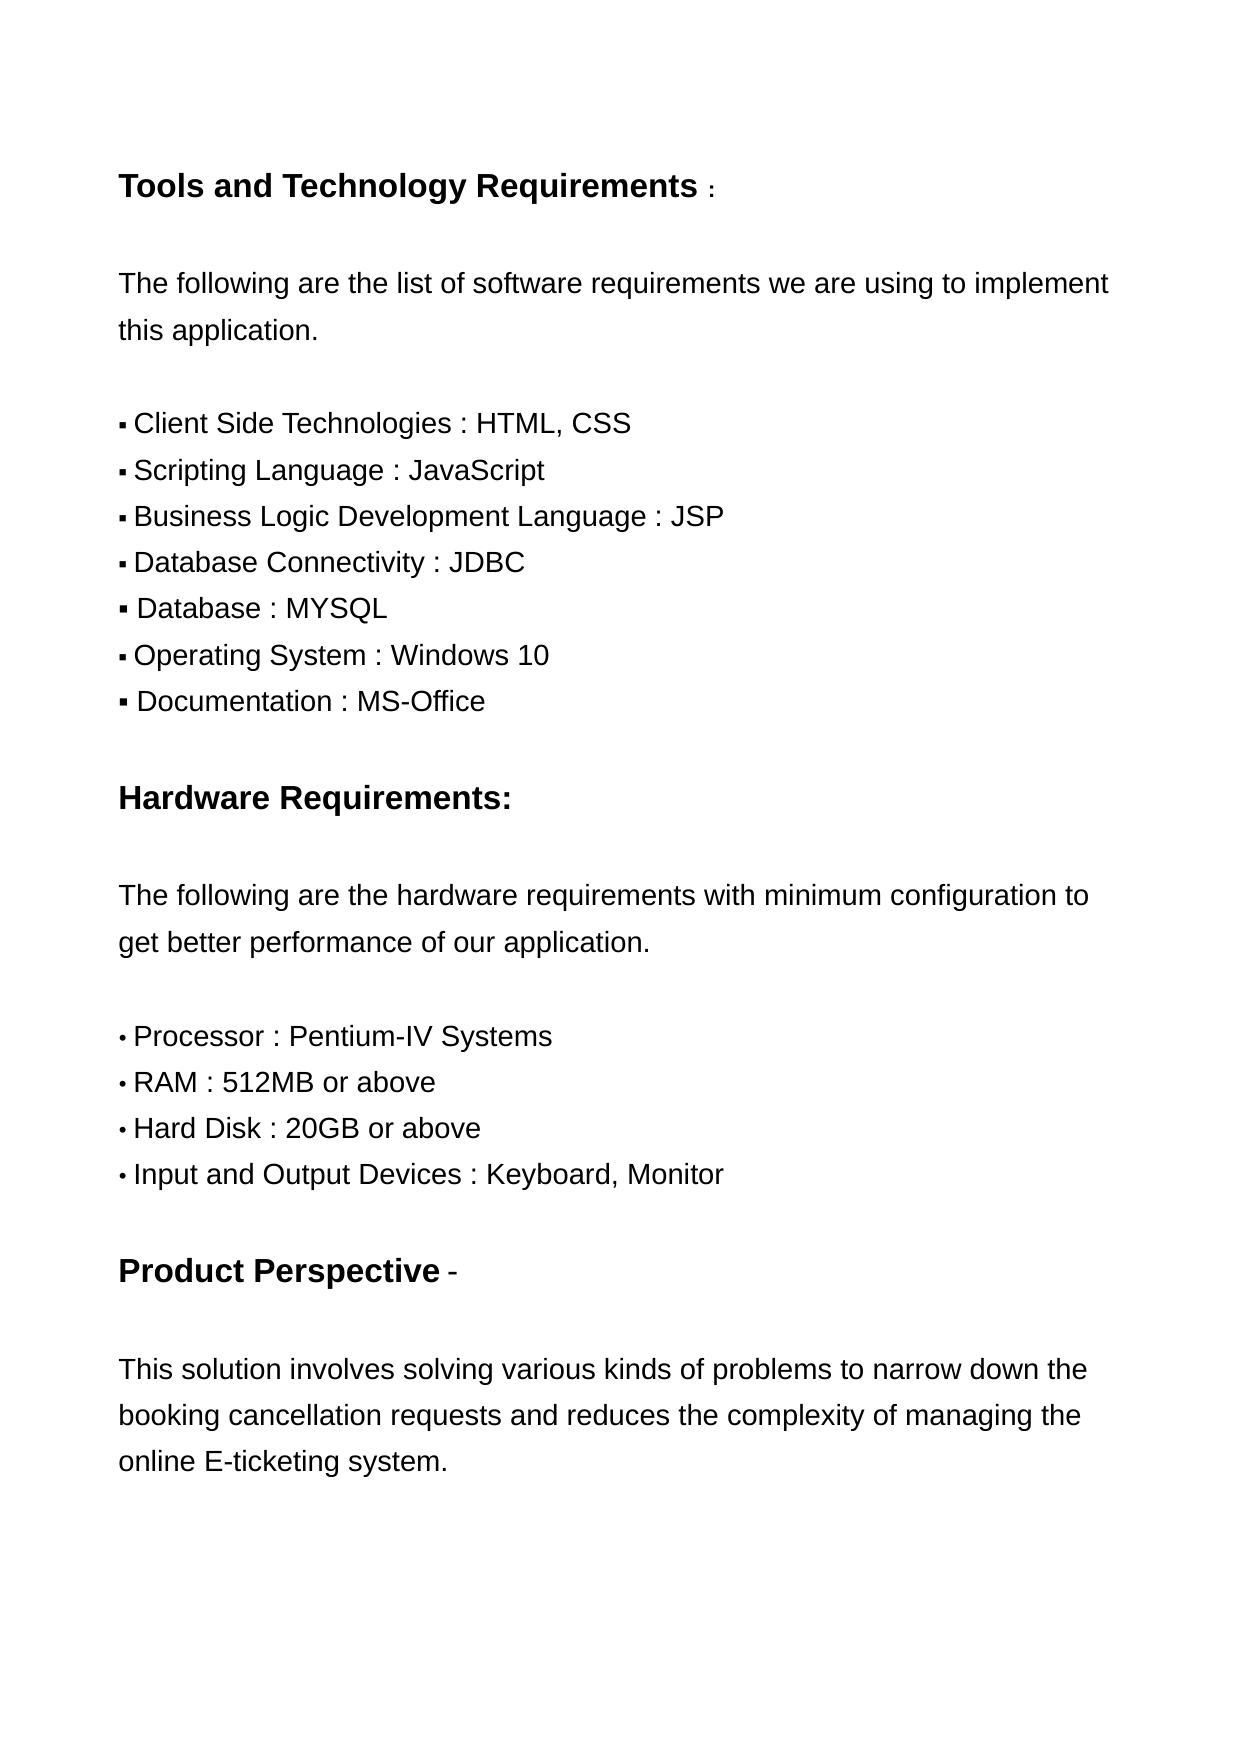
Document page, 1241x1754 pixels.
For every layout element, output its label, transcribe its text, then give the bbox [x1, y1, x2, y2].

text • Input and Output Devices : Keyboard, Monitor [118, 1157, 1122, 1191]
text ▪ Operating System : Windows 10 [118, 638, 1122, 671]
text Hardware Requirements: [118, 778, 1122, 816]
text The following are the list of software requirements we are using to implement this application. [118, 266, 1122, 346]
text • RAM : 512MB or above [118, 1065, 1122, 1098]
text • Processor : Pentium-IV Systems [118, 1018, 1122, 1052]
text ▪ Scripting Language : JavaScript [118, 453, 1122, 486]
text ▪ Database Connectivity : JDBC [118, 545, 1122, 579]
text ▪ Database : MYSQL [118, 591, 1122, 625]
text This solution involves solving various kinds of problems to narrow down the booking cancellation requests and reduces the complexity of managing the online E-ticketing system. [118, 1352, 1122, 1478]
text ▪ Business Logic Development Language : JSP [118, 499, 1122, 532]
text Product Perspective - [118, 1251, 1122, 1289]
text ▪ Client Side Technologies : HTML, CSS [118, 406, 1122, 440]
text The following are the hardware requirements with minimum configuration to get better performance of our application. [118, 878, 1122, 958]
text Tools and Technology Requirements : [118, 166, 1122, 204]
text • Hard Disk : 20GB or above [118, 1111, 1122, 1144]
text ▪ Documentation : MS-Office [118, 684, 1122, 717]
